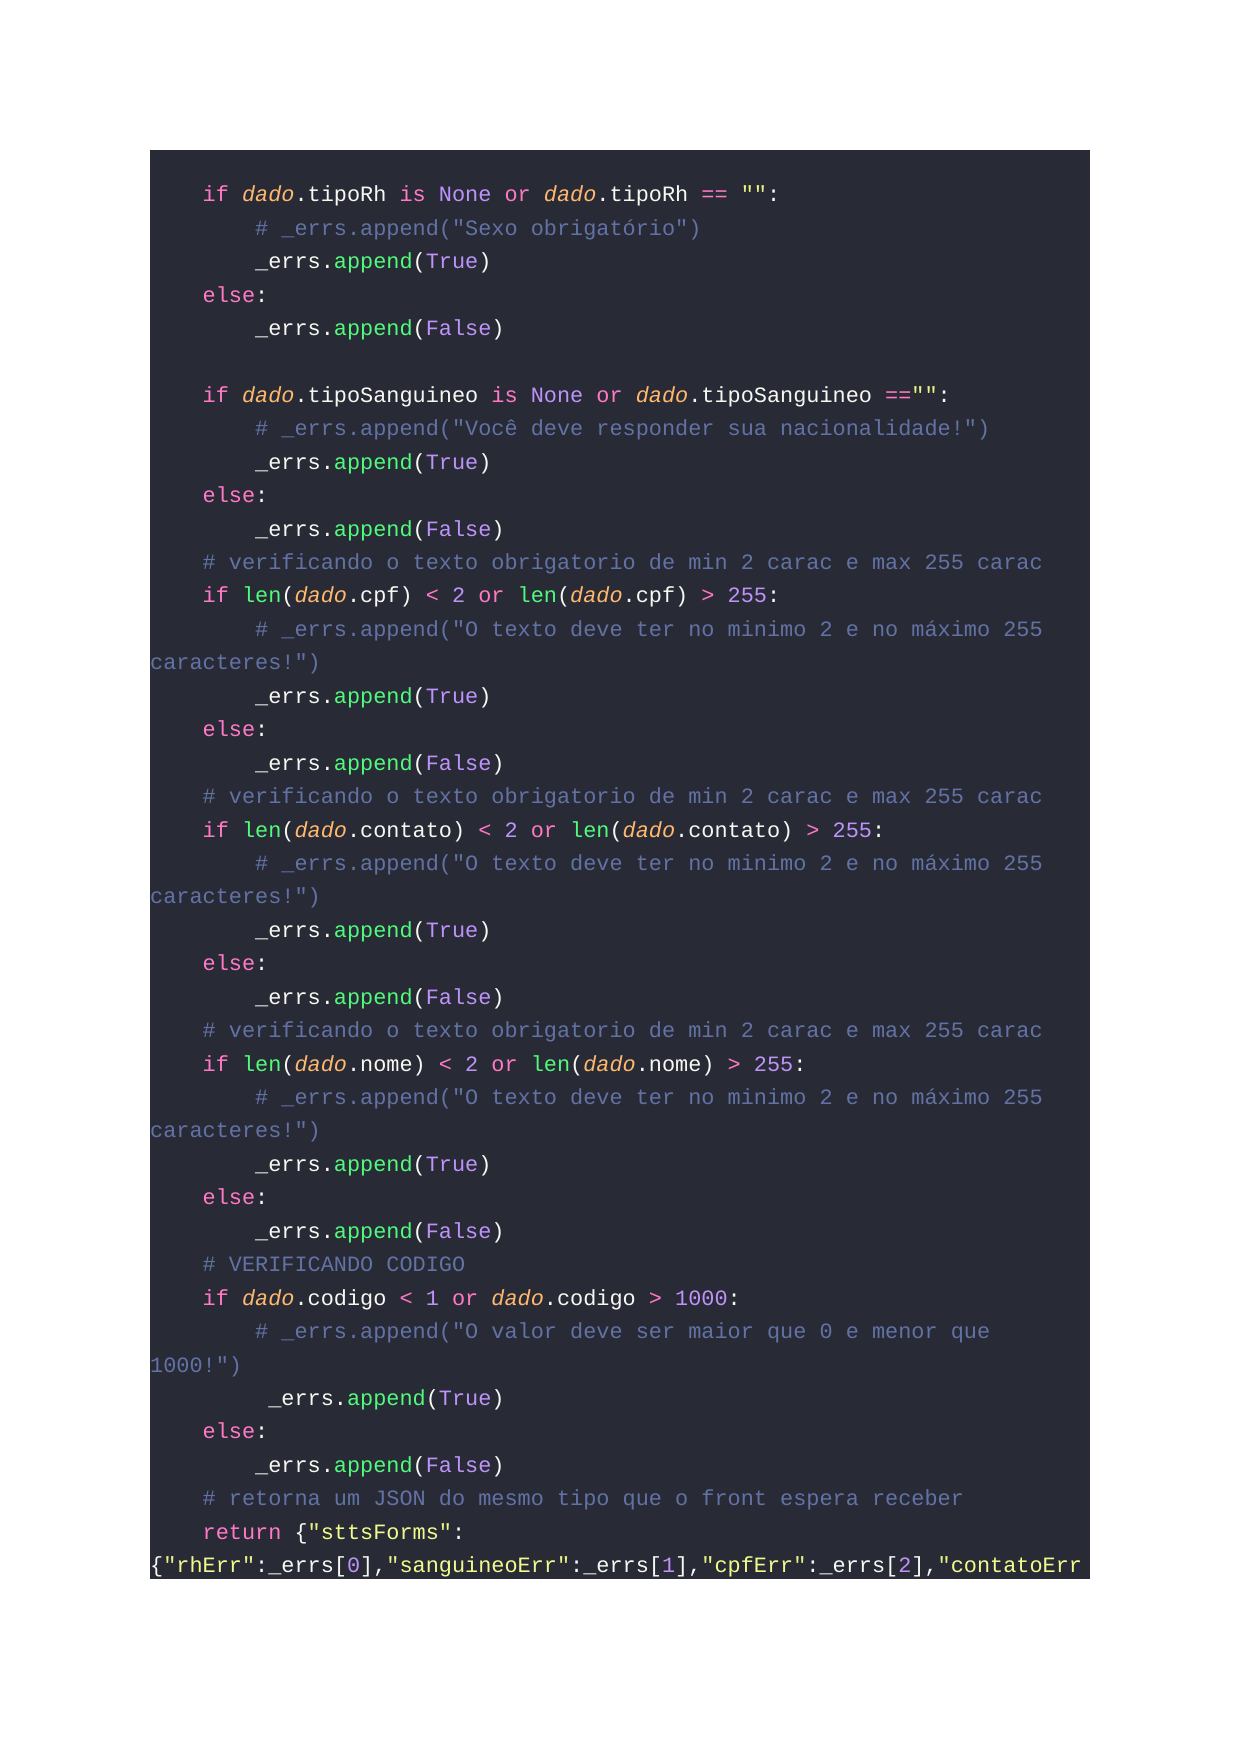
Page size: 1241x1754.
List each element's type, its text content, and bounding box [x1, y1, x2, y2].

text _errs.append(True) [150, 250, 1090, 275]
text # _errs.append("O texto deve ter no minimo 2 e no máximo 255 caracteres!") [150, 618, 1090, 676]
text else: [150, 718, 1090, 743]
text _errs.append(False) [150, 1220, 1090, 1245]
text # _errs.append("Sexo obrigatório") [150, 217, 1090, 242]
text else: [150, 1421, 1090, 1445]
text if dado.codigo < 1 or dado.codigo > 1000: [150, 1287, 1090, 1312]
text _errs.append(False) [150, 317, 1090, 342]
text # _errs.append("O valor deve ser maior que 0 e menor que 1000!") [150, 1320, 1090, 1378]
text _errs.append(True) [150, 1153, 1090, 1178]
text # verificando o texto obrigatorio de min 2 carac e max 255 carac [150, 551, 1090, 576]
text if len(dado.contato) < 2 or len(dado.contato) > 255: [150, 819, 1090, 843]
text else: [150, 1187, 1090, 1211]
text if dado.tipoRh is None or dado.tipoRh == "": [150, 183, 1090, 208]
text _errs.append(True) [150, 451, 1090, 476]
text _errs.append(True) [150, 685, 1090, 710]
text _errs.append(False) [150, 752, 1090, 777]
text if len(dado.cpf) < 2 or len(dado.cpf) > 255: [150, 585, 1090, 609]
text # verificando o texto obrigatorio de min 2 carac e max 255 carac [150, 1019, 1090, 1044]
text _errs.append(True) [150, 919, 1090, 944]
text if dado.tipoSanguineo is None or dado.tipoSanguineo =="": [150, 384, 1090, 409]
text _errs.append(False) [150, 986, 1090, 1011]
text # retorna um JSON do mesmo tipo que o front espera receber [150, 1487, 1090, 1512]
text else: [150, 952, 1090, 977]
text else: [150, 284, 1090, 308]
text else: [150, 484, 1090, 509]
text # _errs.append("O texto deve ter no minimo 2 e no máximo 255 caracteres!") [150, 852, 1090, 910]
text # _errs.append("Você deve responder sua nacionalidade!") [150, 417, 1090, 442]
text _errs.append(False) [150, 1454, 1090, 1479]
text _errs.append(False) [150, 518, 1090, 543]
text if len(dado.nome) < 2 or len(dado.nome) > 255: [150, 1053, 1090, 1078]
text return {"sttsForms":{"rhErr":_errs[0],"sanguineoErr":_errs[1],"cpfErr":_errs[2],"contatoErr [150, 1521, 1090, 1579]
text # VERIFICANDO CODIGO [150, 1253, 1090, 1278]
text # verificando o texto obrigatorio de min 2 carac e max 255 carac [150, 785, 1090, 810]
text # _errs.append("O texto deve ter no minimo 2 e no máximo 255 caracteres!") [150, 1086, 1090, 1144]
text _errs.append(True) [150, 1387, 1090, 1412]
